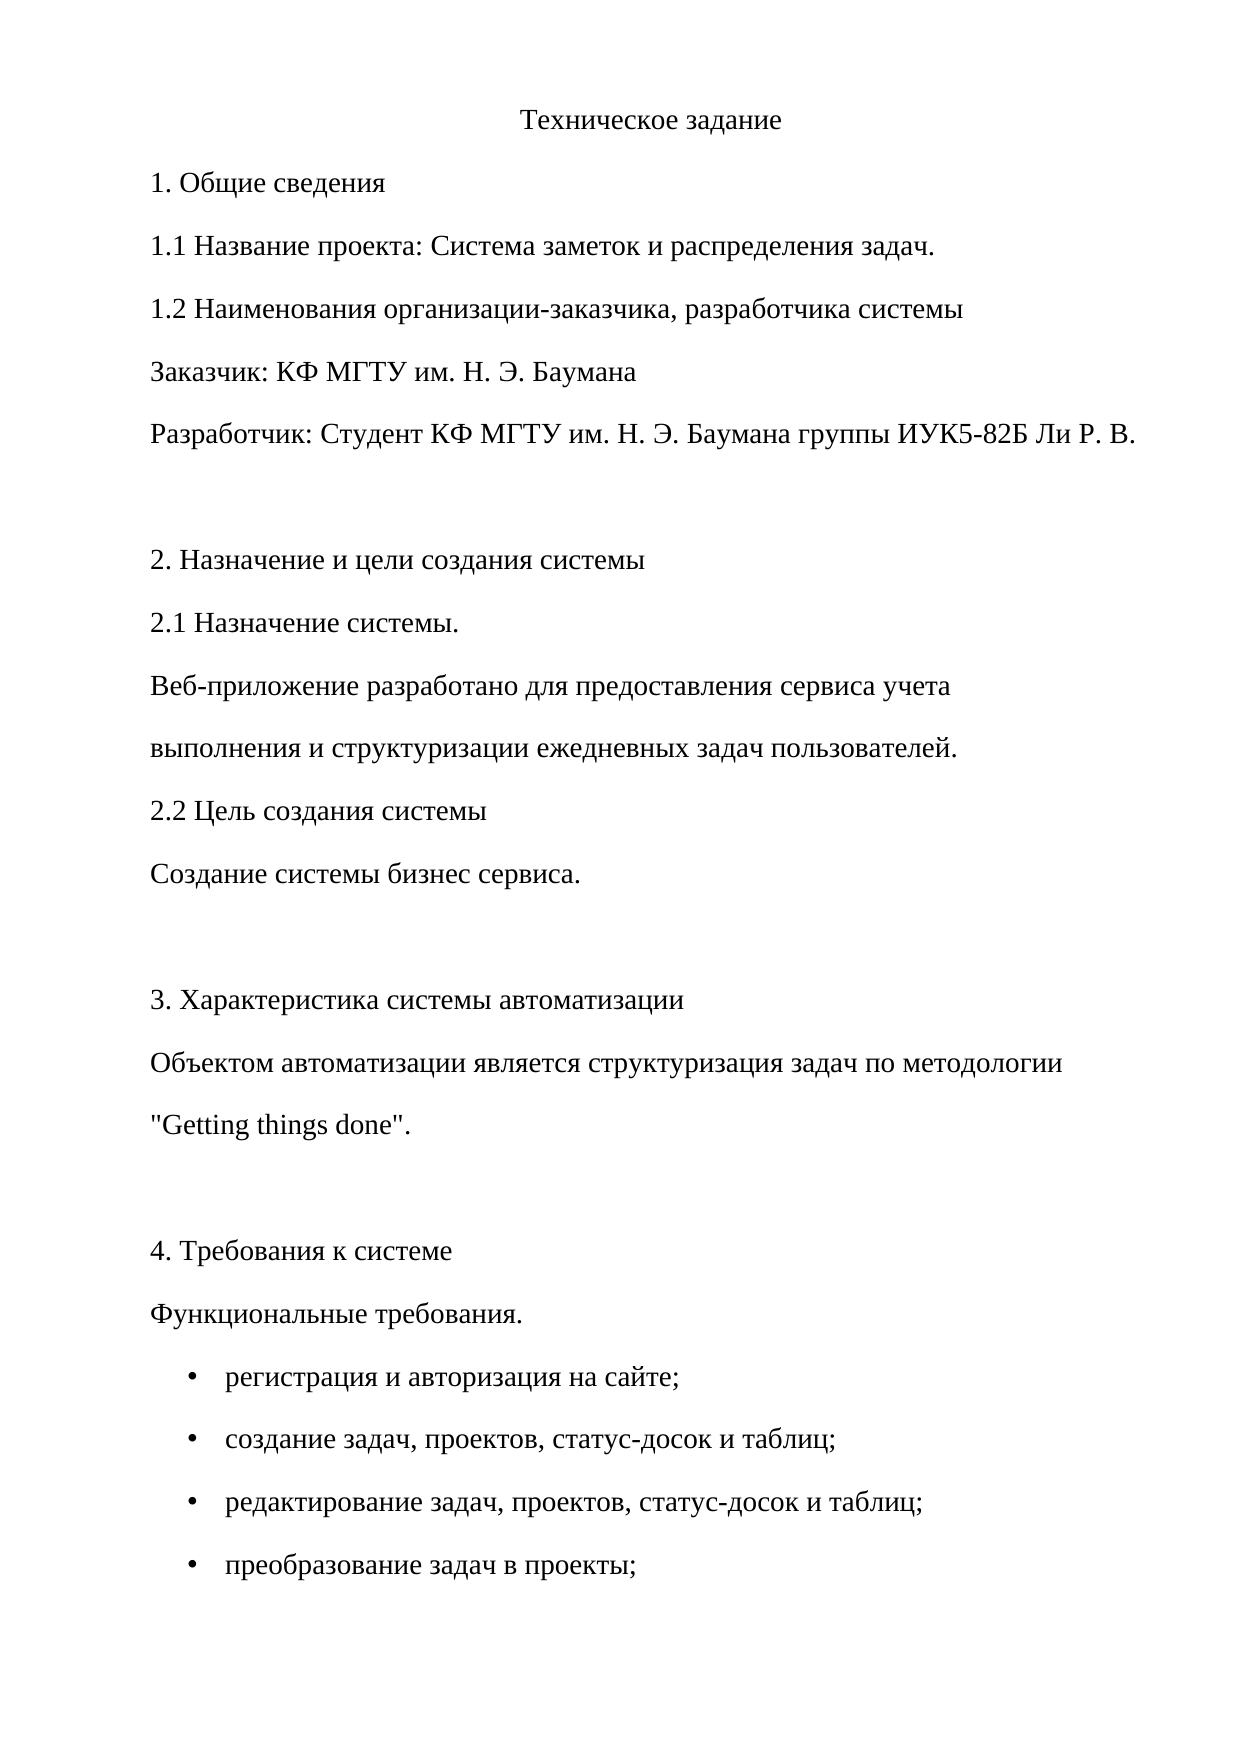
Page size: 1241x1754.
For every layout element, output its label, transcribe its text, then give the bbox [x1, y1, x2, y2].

text 1.2 Наименования организации-заказчика, разработчика системы [150, 291, 1152, 324]
text Разработчик: Студент КФ МГТУ им. Н. Э. Баумана группы ИУК5-82Б Ли Р. В. [150, 417, 1152, 450]
list редактирование задач, проектов, статус-досок и таблиц; [187, 1484, 1152, 1518]
text Функциональные требования. [150, 1296, 1152, 1329]
text 2.2 Цель создания системы [150, 793, 1152, 827]
text 1. Общие сведения [150, 165, 1152, 199]
text 2. Назначение и цели создания системы [150, 542, 1152, 576]
text Заказчик: КФ МГТУ им. Н. Э. Баумана [150, 354, 1152, 387]
list преобразование задач в проекты; [187, 1547, 1152, 1581]
text Объектом автоматизации является структуризация задач по методологии [150, 1045, 1152, 1078]
text 4. Требования к системе [150, 1233, 1152, 1267]
text выполнения и структуризации ежедневных задач пользователей. [150, 731, 1152, 764]
text 3. Характеристика системы автоматизации [150, 982, 1152, 1015]
list создание задач, проектов, статус-досок и таблиц; [187, 1422, 1152, 1455]
text Веб-приложение разработано для предоставления сервиса учета [150, 668, 1152, 701]
text 2.1 Назначение системы. [150, 605, 1152, 638]
text "Getting things done". [150, 1107, 1152, 1141]
text 1.1 Название проекта: Система заметок и распределения задач. [150, 228, 1152, 262]
text Создание системы бизнес сервиса. [150, 856, 1152, 890]
text Техническое задание [150, 102, 1152, 136]
list регистрация и авторизация на сайте; [187, 1359, 1152, 1392]
